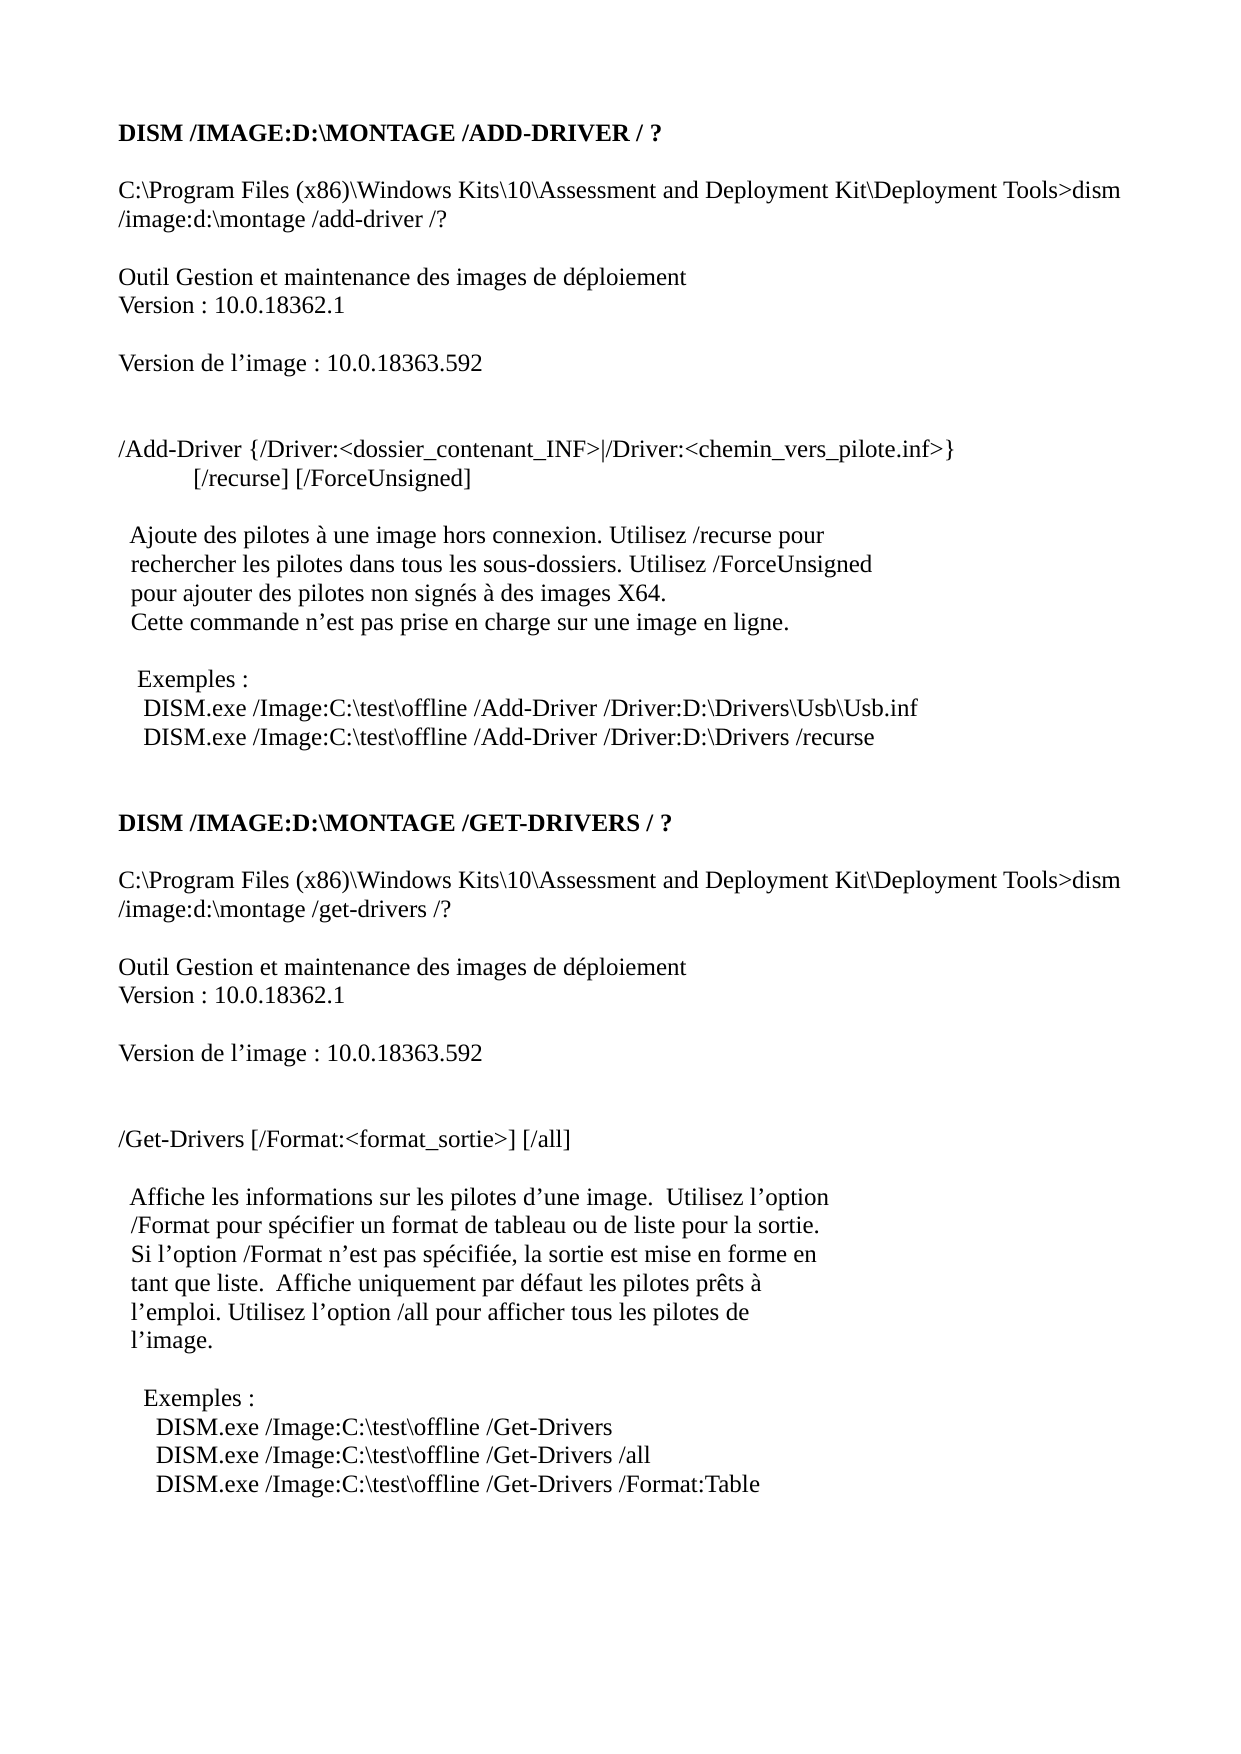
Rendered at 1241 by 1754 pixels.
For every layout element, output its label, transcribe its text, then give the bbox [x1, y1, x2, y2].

text DISM.exe /Image:C:\test\offline /Add-Driver /Driver:D:\Drivers /recurse [118, 722, 1122, 751]
text DISM /IMAGE:D:\MONTAGE /GET-DRIVERS / ? [118, 808, 1122, 837]
text rechercher les pilotes dans tous les sous-dossiers. Utilisez /ForceUnsigned [118, 549, 1122, 578]
text Exemples : [118, 1383, 1122, 1412]
text /Format pour spécifier un format de tableau ou de liste pour la sortie. [118, 1211, 1122, 1239]
text DISM.exe /Image:C:\test\offline /Get-Drivers /all [118, 1441, 1122, 1469]
text /Get-Drivers [/Format:<format_sortie>] [/all] [118, 1124, 1122, 1153]
text [/recurse] [/ForceUnsigned] [118, 463, 1122, 492]
text Outil Gestion et maintenance des images de déploiement [118, 952, 1122, 981]
text C:\Program Files (x86)\Windows Kits\10\Assessment and Deployment Kit\Deployment Tools>dism /image:d:\montage /get-drivers /? [118, 866, 1122, 923]
text C:\Program Files (x86)\Windows Kits\10\Assessment and Deployment Kit\Deployment Tools>dism /image:d:\montage /add-driver /? [118, 176, 1122, 233]
text Si l’option /Format n’est pas spécifiée, la sortie est mise en forme en [118, 1239, 1122, 1268]
text DISM.exe /Image:C:\test\offline /Get-Drivers [118, 1412, 1122, 1441]
text Affiche les informations sur les pilotes d’une image. Utilisez l’option [118, 1182, 1122, 1211]
text Outil Gestion et maintenance des images de déploiement [118, 262, 1122, 291]
text Ajoute des pilotes à une image hors connexion. Utilisez /recurse pour [118, 521, 1122, 549]
text /Add-Driver {/Driver:<dossier_contenant_INF>|/Driver:<chemin_vers_pilote.inf>} [118, 434, 1122, 463]
text Cette commande n’est pas prise en charge sur une image en ligne. [118, 607, 1122, 636]
text l’image. [118, 1326, 1122, 1354]
text pour ajouter des pilotes non signés à des images X64. [118, 578, 1122, 607]
text tant que liste. Affiche uniquement par défaut les pilotes prêts à [118, 1268, 1122, 1297]
text DISM /IMAGE:D:\MONTAGE /ADD-DRIVER / ? [118, 118, 1122, 147]
text Version de l’image : 10.0.18363.592 [118, 348, 1122, 377]
text Version : 10.0.18362.1 [118, 291, 1122, 319]
text DISM.exe /Image:C:\test\offline /Get-Drivers /Format:Table [118, 1469, 1122, 1498]
text l’emploi. Utilisez l’option /all pour afficher tous les pilotes de [118, 1297, 1122, 1326]
text Version : 10.0.18362.1 [118, 981, 1122, 1009]
text Exemples : [118, 664, 1122, 693]
text DISM.exe /Image:C:\test\offline /Add-Driver /Driver:D:\Drivers\Usb\Usb.inf [118, 693, 1122, 722]
text Version de l’image : 10.0.18363.592 [118, 1038, 1122, 1067]
